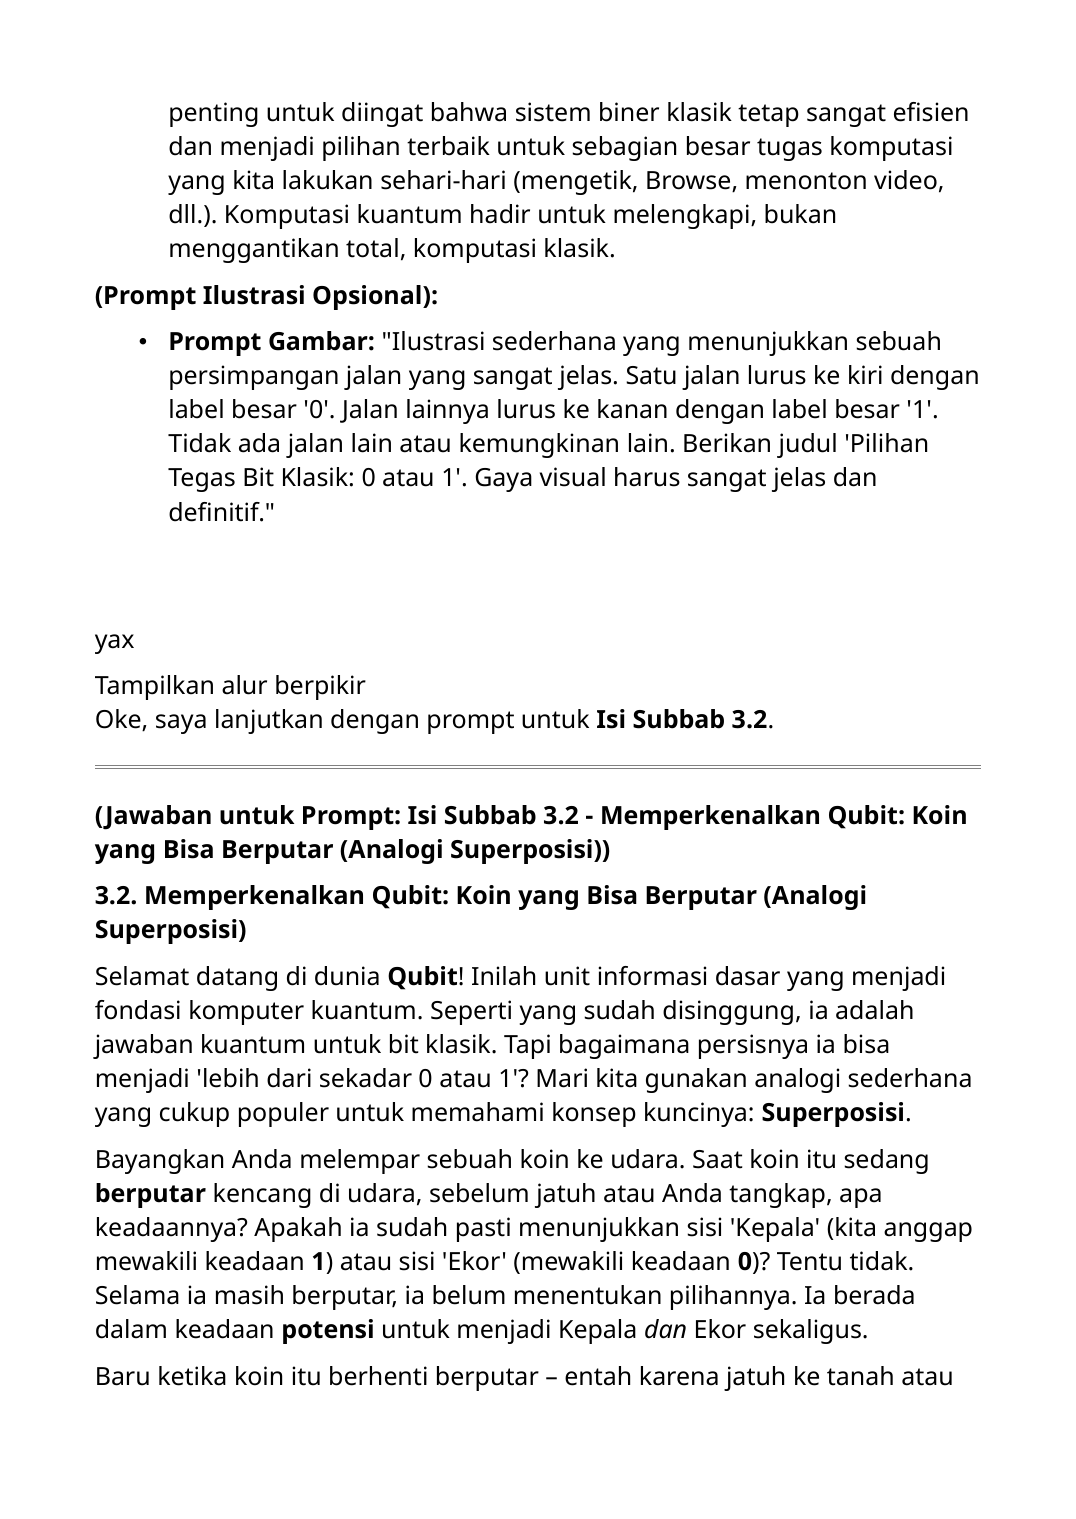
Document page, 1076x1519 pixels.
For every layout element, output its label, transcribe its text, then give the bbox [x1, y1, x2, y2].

text Oke, saya lanjutkan dengan prompt untuk Isi Subbab 3.2. [94, 702, 981, 736]
text (Jawaban untuk Prompt: Isi Subbab 3.2 - Memperkenalkan Qubit: Koin yang Bisa Berputar (Analogi Superposisi)) [94, 797, 981, 866]
text Baru ketika koin itu berhenti berputar – entah karena jatuh ke tanah atau [94, 1358, 981, 1392]
text Tampilkan alur berpikir [94, 668, 981, 702]
list Prompt Gambar: "Ilustrasi sederhana yang menunjukkan sebuah persimpangan jalan yang sangat jelas. Satu jalan lurus ke kiri dengan label besar '0'. Jalan lainnya lurus ke kanan dengan label besar '1'. Tidak ada jalan lain atau kemungkinan lain. Berikan judul 'Pilihan Tegas Bit Klasik: 0 atau 1'. Gaya visual harus sangat jelas dan definitif." [139, 324, 981, 528]
text Selamat datang di dunia Qubit! Inilah unit informasi dasar yang menjadi fondasi komputer kuantum. Seperti yang sudah disinggung, ia adalah jawaban kuantum untuk bit klasik. Tapi bagaimana persisnya ia bisa menjadi 'lebih dari sekadar 0 atau 1'? Mari kita gunakan analogi sederhana yang cukup populer untuk memahami konsep kuncinya: Superposisi. [94, 959, 981, 1129]
text (Prompt Ilustrasi Opsional): [94, 277, 981, 311]
text yax [94, 621, 981, 655]
list penting untuk diingat bahwa sistem biner klasik tetap sangat efisien dan menjadi pilihan terbaik untuk sebagian besar tugas komputasi yang kita lakukan sehari-hari (mengetik, Browse, menonton video, dll.). Komputasi kuantum hadir untuk melengkapi, bukan menggantikan total, komputasi klasik. [139, 94, 981, 265]
text Bayangkan Anda melempar sebuah koin ke udara. Saat koin itu sedang berputar kencang di udara, sebelum jatuh atau Anda tangkap, apa keadaannya? Apakah ia sudah pasti menunjukkan sisi 'Kepala' (kita anggap mewakili keadaan 1) atau sisi 'Ekor' (mewakili keadaan 0)? Tentu tidak. Selama ia masih berputar, ia belum menentukan pilihannya. Ia berada dalam keadaan potensi untuk menjadi Kepala dan Ekor sekaligus. [94, 1141, 981, 1346]
text 3.2. Memperkenalkan Qubit: Koin yang Bisa Berputar (Analogi Superposisi) [94, 878, 981, 946]
